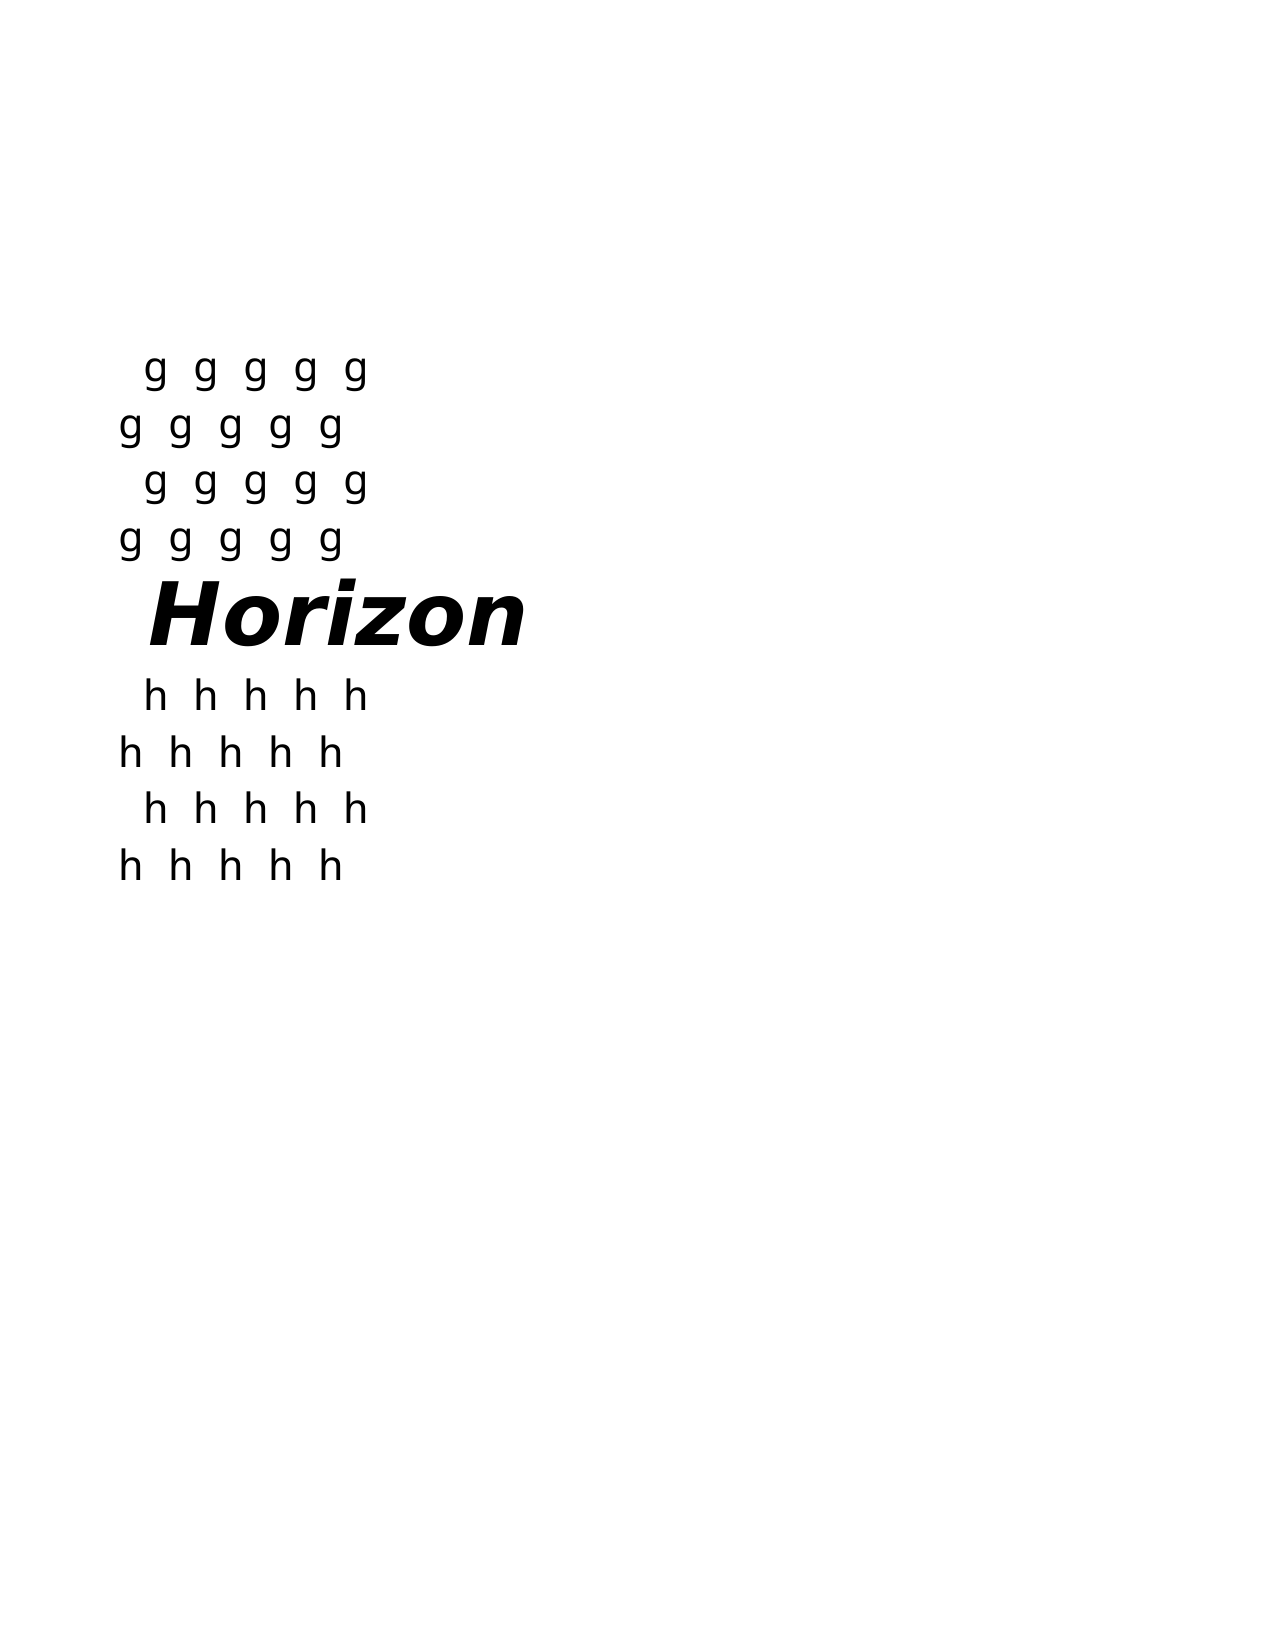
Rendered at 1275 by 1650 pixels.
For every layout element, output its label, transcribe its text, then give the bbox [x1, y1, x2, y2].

text h h h h h [118, 666, 1157, 722]
text h h h h h [118, 722, 1157, 779]
text g g g g g [118, 507, 1157, 564]
text g g g g g [118, 393, 1157, 450]
text Horizon [118, 564, 1157, 666]
text h h h h h [118, 779, 1157, 836]
text h h h h h [118, 836, 1157, 893]
text g g g g g [118, 337, 1157, 393]
text g g g g g [118, 450, 1157, 507]
